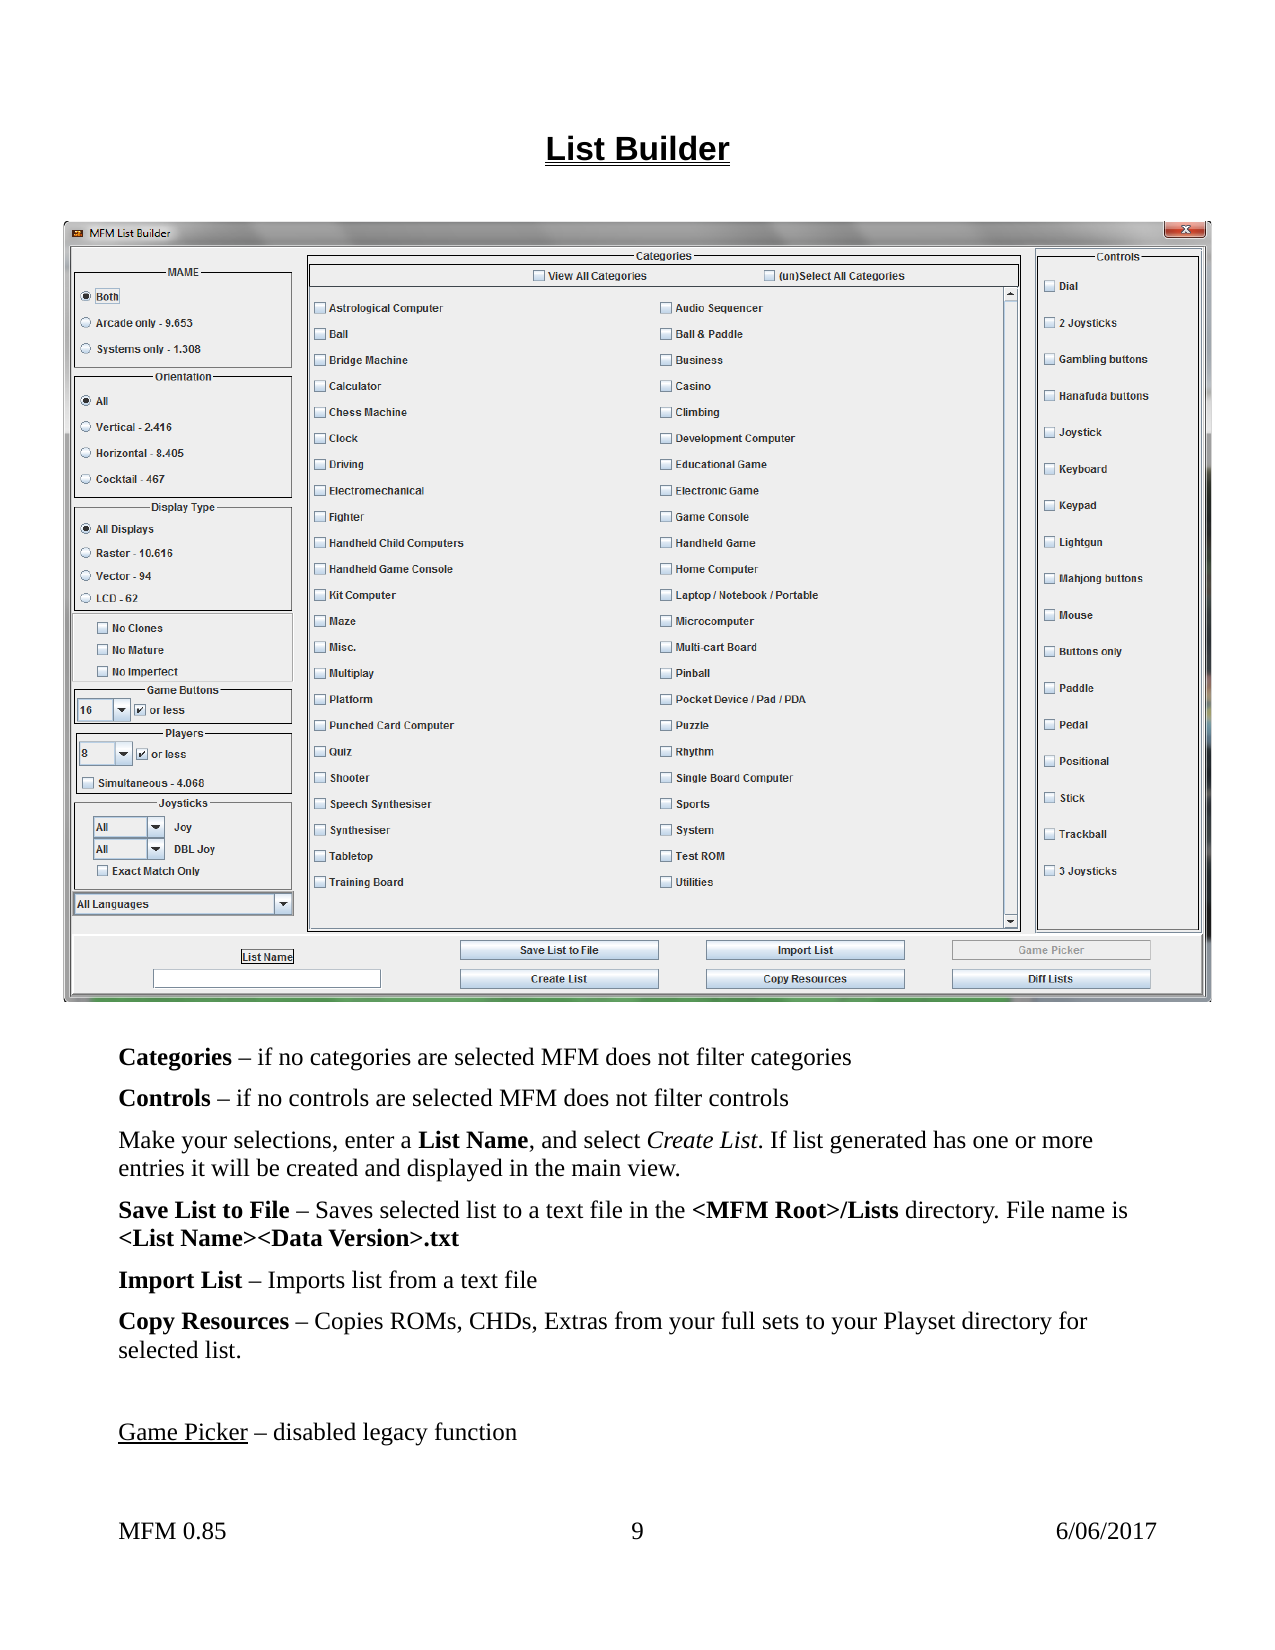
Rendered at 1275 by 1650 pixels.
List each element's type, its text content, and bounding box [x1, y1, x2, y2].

text Game Picker – disabled legacy function [118, 1417, 1157, 1446]
text Import List – Imports list from a text file [118, 1265, 1157, 1293]
text Make your selections, enter a List Name, and select Create List. If list generated has one or more entries it will be created and displayed in the main view. [118, 1125, 1157, 1182]
text Copy Resources – Copies ROMs, CHDs, Extras from your full sets to your Playset directory for selected list. [118, 1306, 1157, 1363]
text Save List to File – Saves selected list to a text file in the <MFM Root>/Lists directory. File name is <List Name><Data Version>.txt [118, 1195, 1157, 1252]
text Controls – if no controls are selected MFM does not filter controls [118, 1083, 1157, 1112]
subtitle List Builder [118, 128, 1157, 167]
text Categories – if no categories are selected MFM does not filter categories [118, 1042, 1157, 1071]
